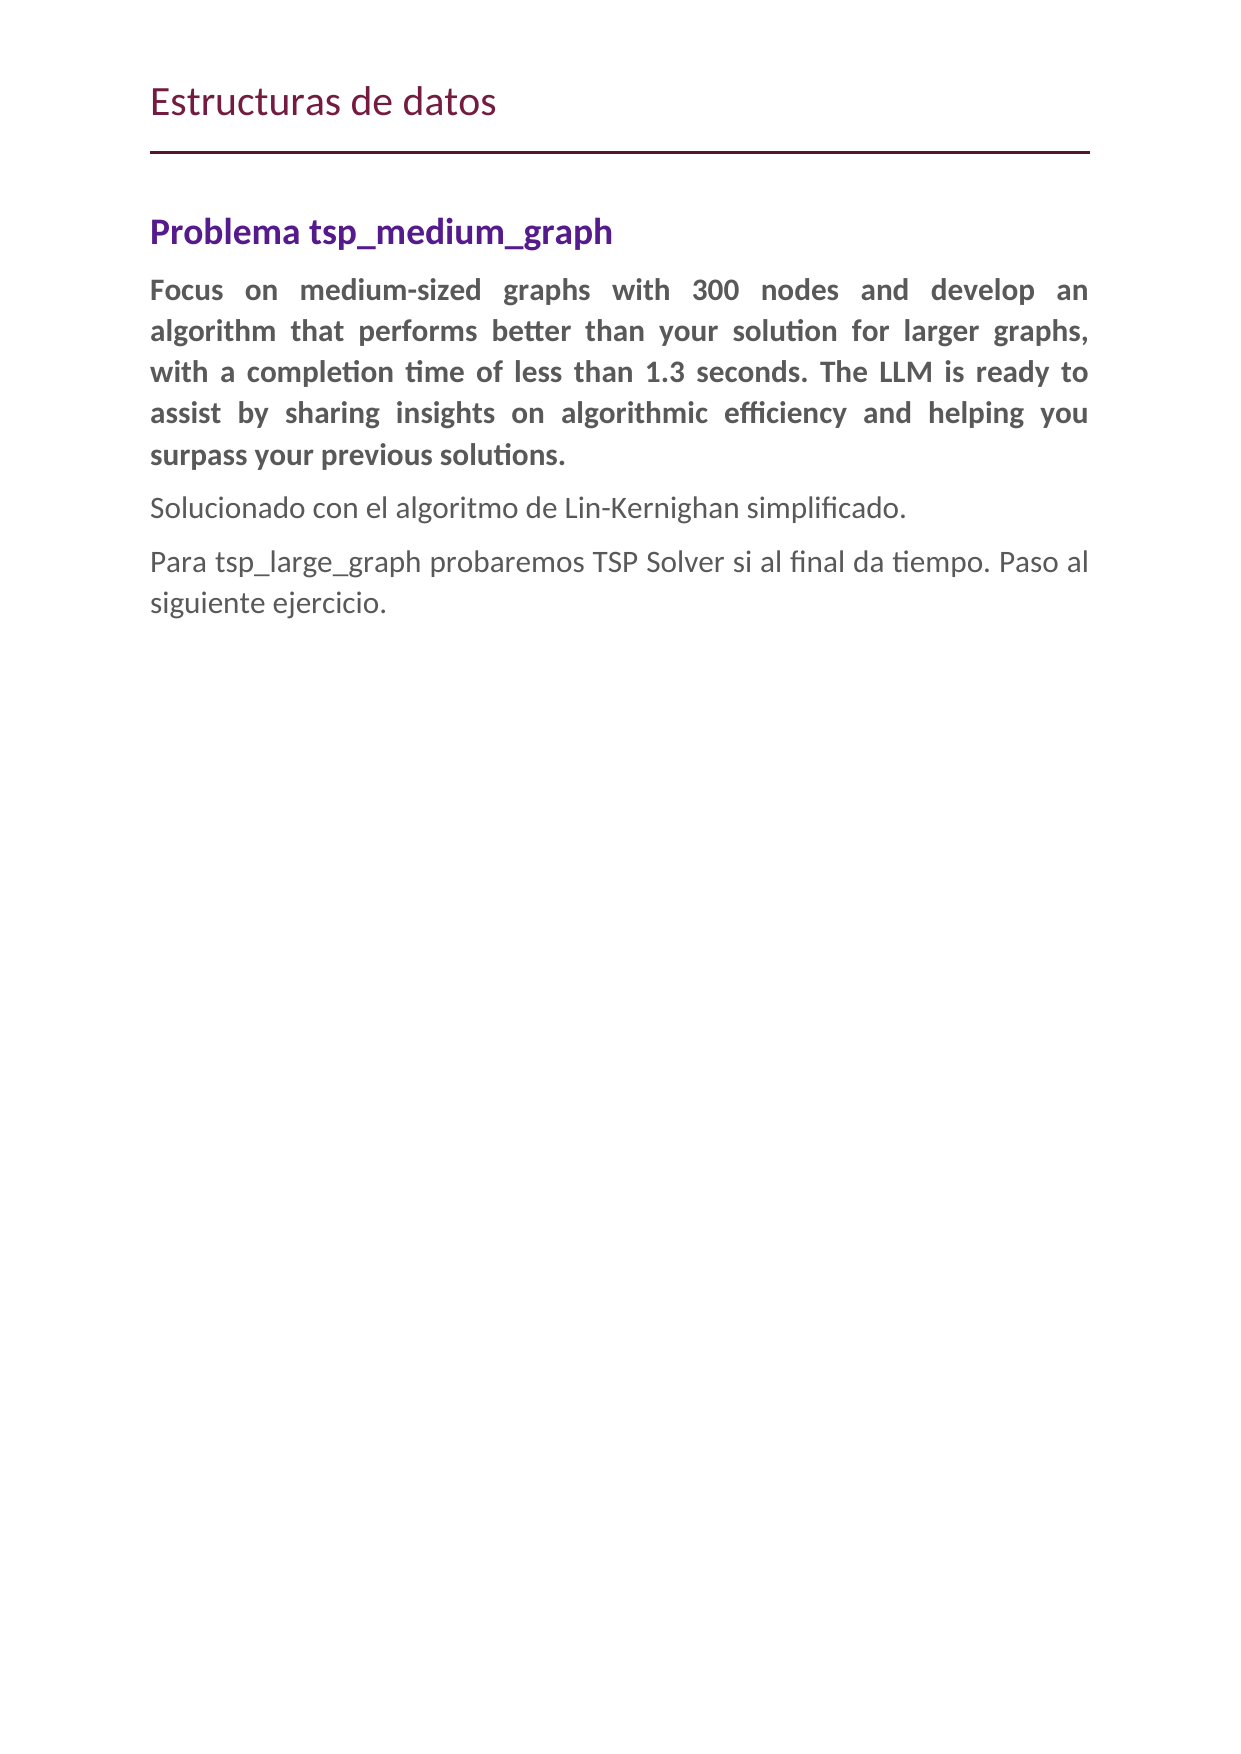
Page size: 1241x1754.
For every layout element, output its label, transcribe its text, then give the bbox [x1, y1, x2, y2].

text Para tsp_large_graph probaremos TSP Solver si al final da tiempo. Paso al siguiente ejercicio. [150, 542, 1090, 621]
subtitle Estructuras de datos [150, 75, 1090, 151]
subtitle Problema tsp_medium_graph [150, 208, 1090, 254]
text Focus on medium-sized graphs with 300 nodes and develop an algorithm that performs better than your solution for larger graphs, with a completion time of less than 1.3 seconds. The LLM is ready to assist by sharing insights on algorithmic efficiency and helping you surpass your previous solutions. [150, 270, 1090, 473]
text Solucionado con el algoritmo de Lin-Kernighan simplificado. [150, 488, 1090, 526]
